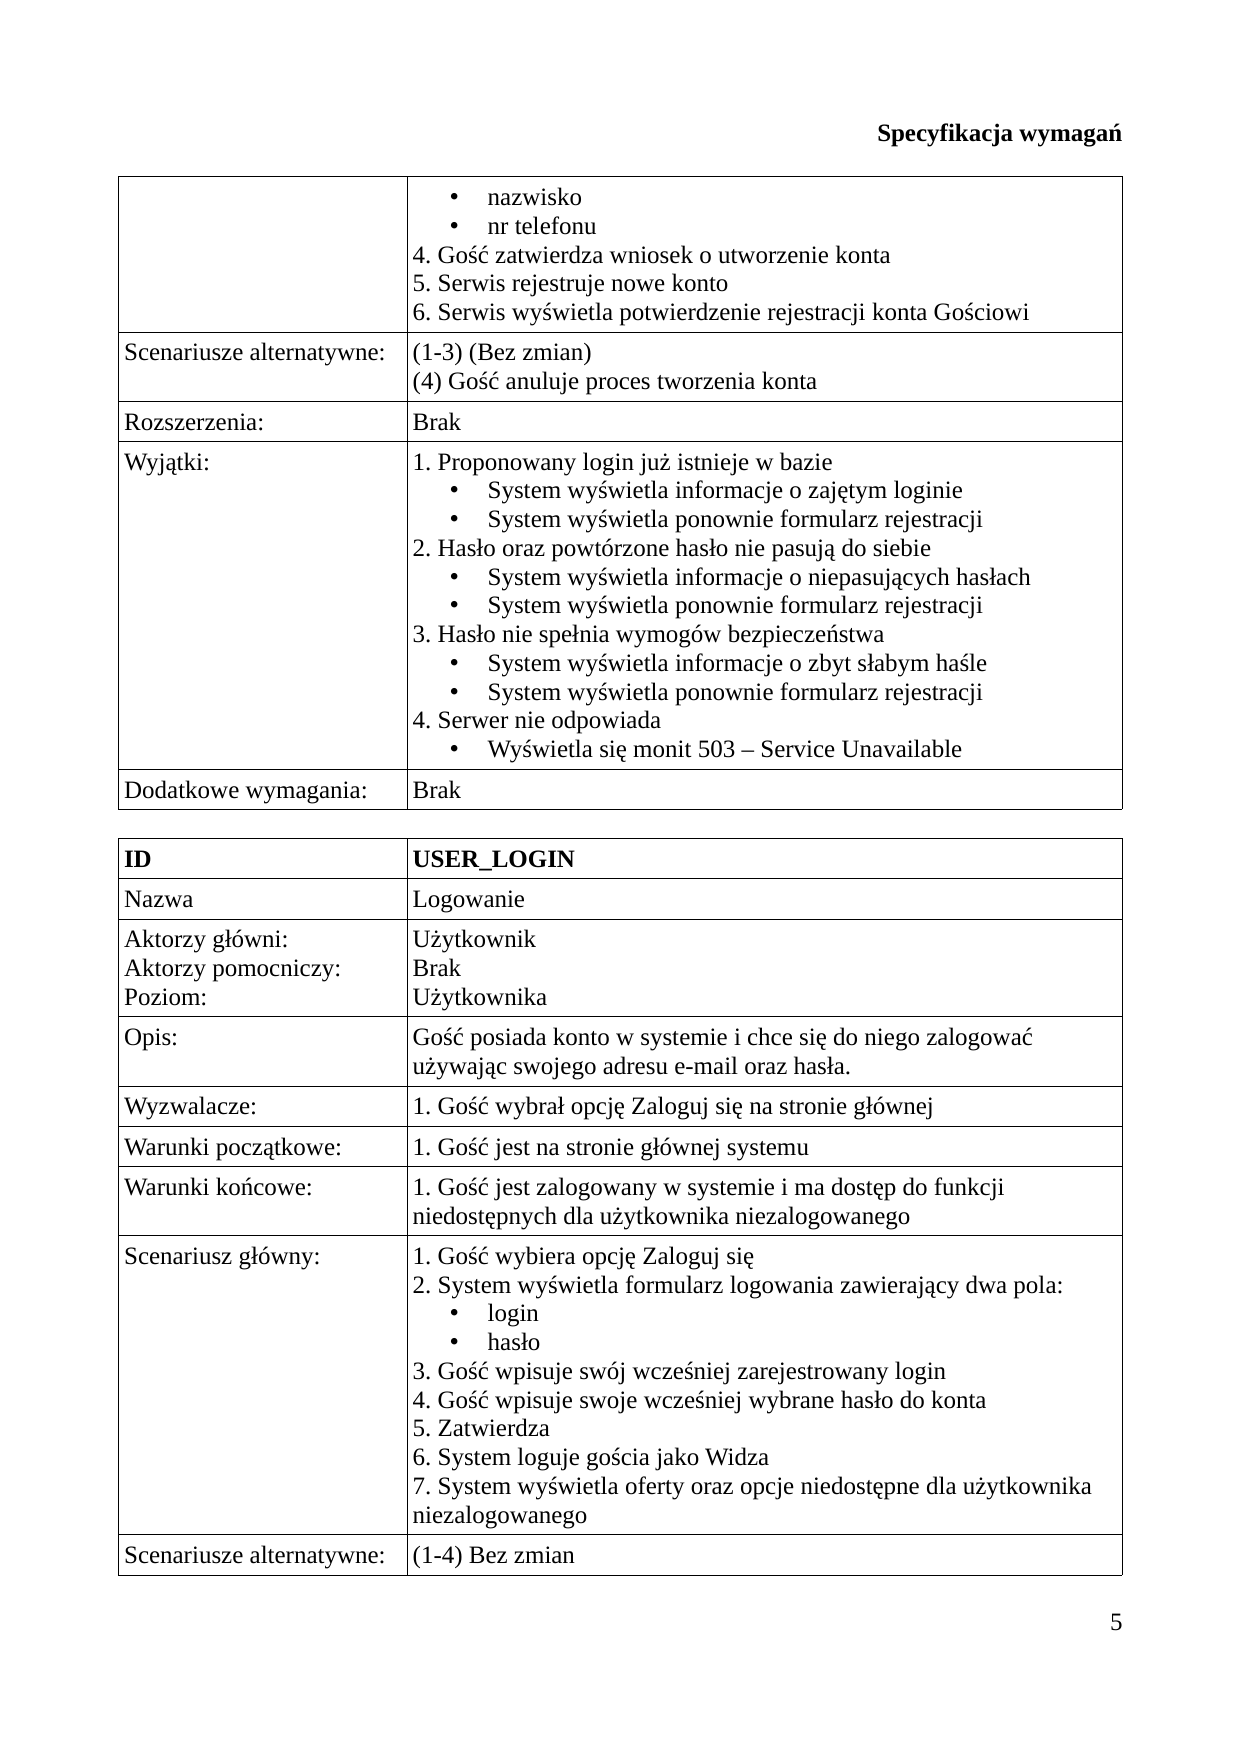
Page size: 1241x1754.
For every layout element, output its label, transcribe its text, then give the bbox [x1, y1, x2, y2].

table_cell Gość posiada konto w systemie i chce się do niego zalogować używając swojego adresu e-mail oraz hasła. [408, 1017, 1122, 1086]
table_cell (1-4) Bez zmian [408, 1535, 1122, 1574]
table_cell Wyzwalacze: [119, 1087, 407, 1126]
table_cell 1. Gość wybrał opcję Zaloguj się na stronie głównej [408, 1087, 1122, 1126]
table_cell Scenariusz główny: [119, 1236, 407, 1534]
table_cell Logowanie [408, 879, 1122, 919]
table_header USER_LOGIN [408, 839, 1122, 878]
table_cell [119, 177, 407, 332]
table_cell (1-3) (Bez zmian) (4) Gość anuluje proces tworzenia konta [408, 333, 1122, 401]
table_cell 1. Gość wybiera opcję Zaloguj się 2. System wyświetla formularz logowania zawierający dwa pola: login hasło 3. Gość wpisuje swój wcześniej zarejestrowany login 4. Gość wpisuje swoje wcześniej wybrane hasło do konta 5. Zatwierdza 6. System loguje gościa jako Widza 7. System wyświetla oferty oraz opcje niedostępne dla użytkownika niezalogowanego [408, 1236, 1122, 1534]
table_cell Rozszerzenia: [119, 402, 407, 441]
table_header ID [119, 839, 407, 878]
table_cell Warunki końcowe: [119, 1167, 407, 1235]
table_cell 1. Gość wybiera opcję Rejestracja nowego konta 2. Serwis prezentuje formularz rejestracji konta 3. Gość wypełnia formularz następującymi danymi: login hasło powtórzone hasło imię nazwisko nr telefonu 4. Gość zatwierdza wniosek o utworzenie konta 5. Serwis rejestruje nowe konto 6. Serwis wyświetla potwierdzenie rejestracji konta Gościowi [408, 177, 1122, 332]
table_cell Aktorzy główni: Aktorzy pomocniczy: Poziom: [119, 920, 407, 1016]
table_cell Scenariusze alternatywne: [119, 333, 407, 401]
table_cell Dodatkowe wymagania: [119, 770, 407, 809]
table_cell Warunki początkowe: [119, 1127, 407, 1166]
table_cell Użytkownik Brak Użytkownika [408, 920, 1122, 1016]
table_cell Opis: [119, 1017, 407, 1086]
table_cell 1. Gość jest zalogowany w systemie i ma dostęp do funkcji niedostępnych dla użytkownika niezalogowanego [408, 1167, 1122, 1235]
table_cell Wyjątki: [119, 442, 407, 769]
table_cell Brak [408, 770, 1122, 809]
table_cell 1. Proponowany login już istnieje w bazie System wyświetla informacje o zajętym loginie System wyświetla ponownie formularz rejestracji 2. Hasło oraz powtórzone hasło nie pasują do siebie System wyświetla informacje o niepasujących hasłach System wyświetla ponownie formularz rejestracji 3. Hasło nie spełnia wymogów bezpieczeństwa System wyświetla informacje o zbyt słabym haśle System wyświetla ponownie formularz rejestracji 4. Serwer nie odpowiada Wyświetla się monit 503 – Service Unavailable [408, 442, 1122, 769]
table_cell Brak [408, 402, 1122, 441]
table_cell Scenariusze alternatywne: [119, 1535, 407, 1574]
table_cell Nazwa [119, 879, 407, 919]
table_cell 1. Gość jest na stronie głównej systemu [408, 1127, 1122, 1166]
